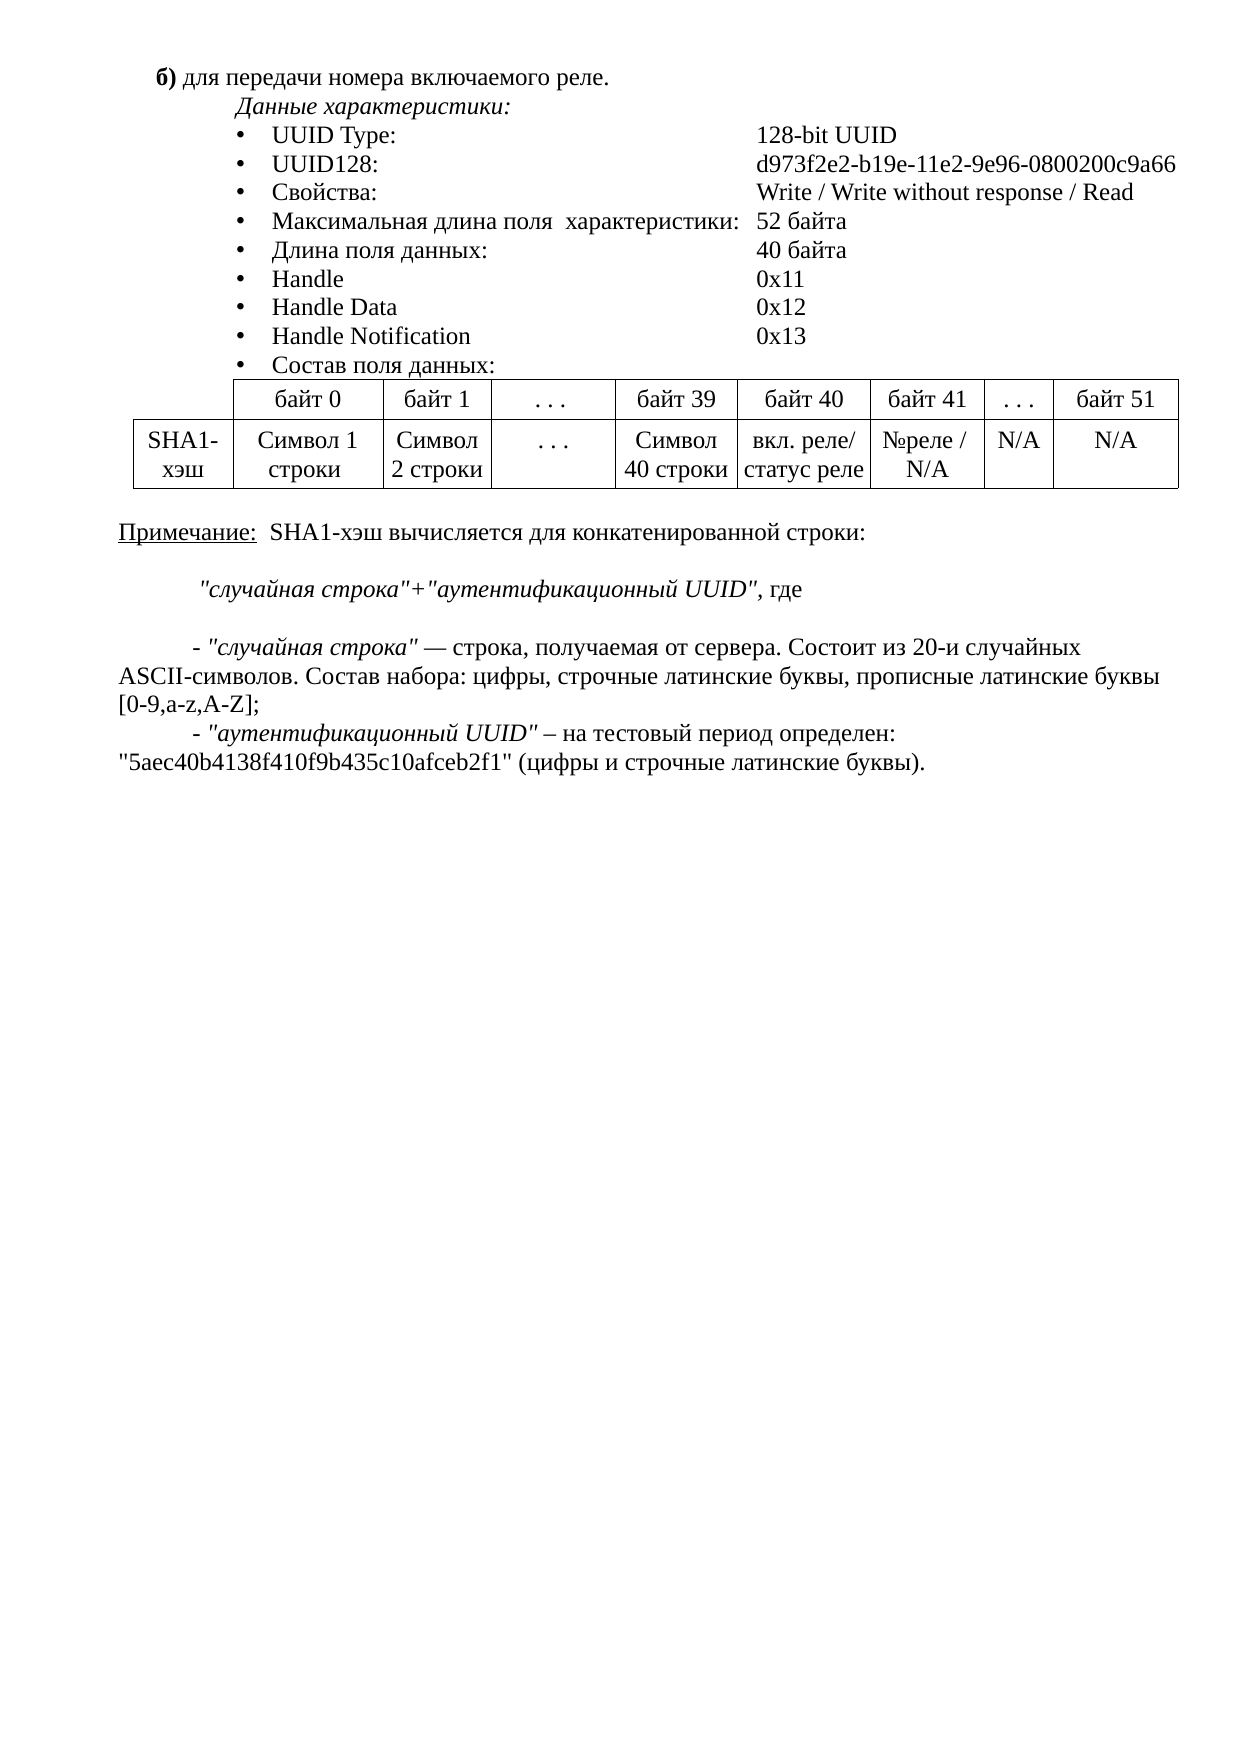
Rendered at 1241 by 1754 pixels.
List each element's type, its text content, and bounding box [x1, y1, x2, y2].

table_cell SHA1-хэш [134, 420, 233, 488]
table_cell №реле / N/A [871, 420, 984, 488]
text "случайная строка"+"аутентификационный UUID", где [118, 574, 1193, 603]
table_cell Символ 1 строки [234, 420, 383, 488]
table_cell Символ 2 строки [384, 420, 491, 488]
table_header байт 39 [616, 380, 737, 419]
table_cell . . . [492, 420, 615, 488]
list Максимальная длина поля характеристики: 52 байта [236, 206, 1193, 235]
table_header байт 40 [738, 380, 870, 419]
table_header байт 1 [384, 380, 491, 419]
table_cell вкл. реле/ статус реле [738, 420, 870, 488]
table_cell N/A [985, 420, 1053, 488]
table_header [133, 379, 233, 419]
table_cell N/A [1054, 420, 1178, 488]
text Примечание: SHA1-хэш вычисляется для конкатенированной строки: [118, 517, 1193, 546]
list UUID128: d973f2e2-b19e-11e2-9e96-0800200c9a66 [236, 149, 1193, 177]
list Handle 0x11 [236, 264, 1193, 292]
table_header . . . [492, 380, 615, 419]
list Свойства: Write / Write without response / Read [236, 177, 1193, 206]
list Handle Notification 0x13 [236, 321, 1193, 350]
table_header байт 51 [1054, 380, 1178, 419]
list Длина поля данных: 40 байта [236, 235, 1193, 264]
table_header . . . [985, 380, 1053, 419]
text - "случайная строка" — строка, получаемая от сервера. Состоит из 20-и случайных ASCII‑символов. Состав набора: цифры, строчные латинские буквы, прописные латинские буквы [0-9,a-z,A-Z]; [118, 632, 1193, 718]
text - "аутентификационный UUID" – на тестовый период определен: "5aec40b4138f410f9b435c10afceb2f1" (цифры и строчные латинские буквы). [118, 718, 1193, 776]
list UUID Type: 128-bit UUID [236, 120, 1193, 149]
table_header байт 41 [871, 380, 984, 419]
list Состав поля данных: [236, 350, 1193, 379]
table_cell Символ 40 строки [616, 420, 737, 488]
list Handle Data 0х12 [236, 292, 1193, 321]
text б) для передачи номера включаемого реле. [118, 62, 1193, 91]
text Данные характеристики: [236, 91, 1193, 120]
table_header байт 0 [234, 380, 383, 419]
